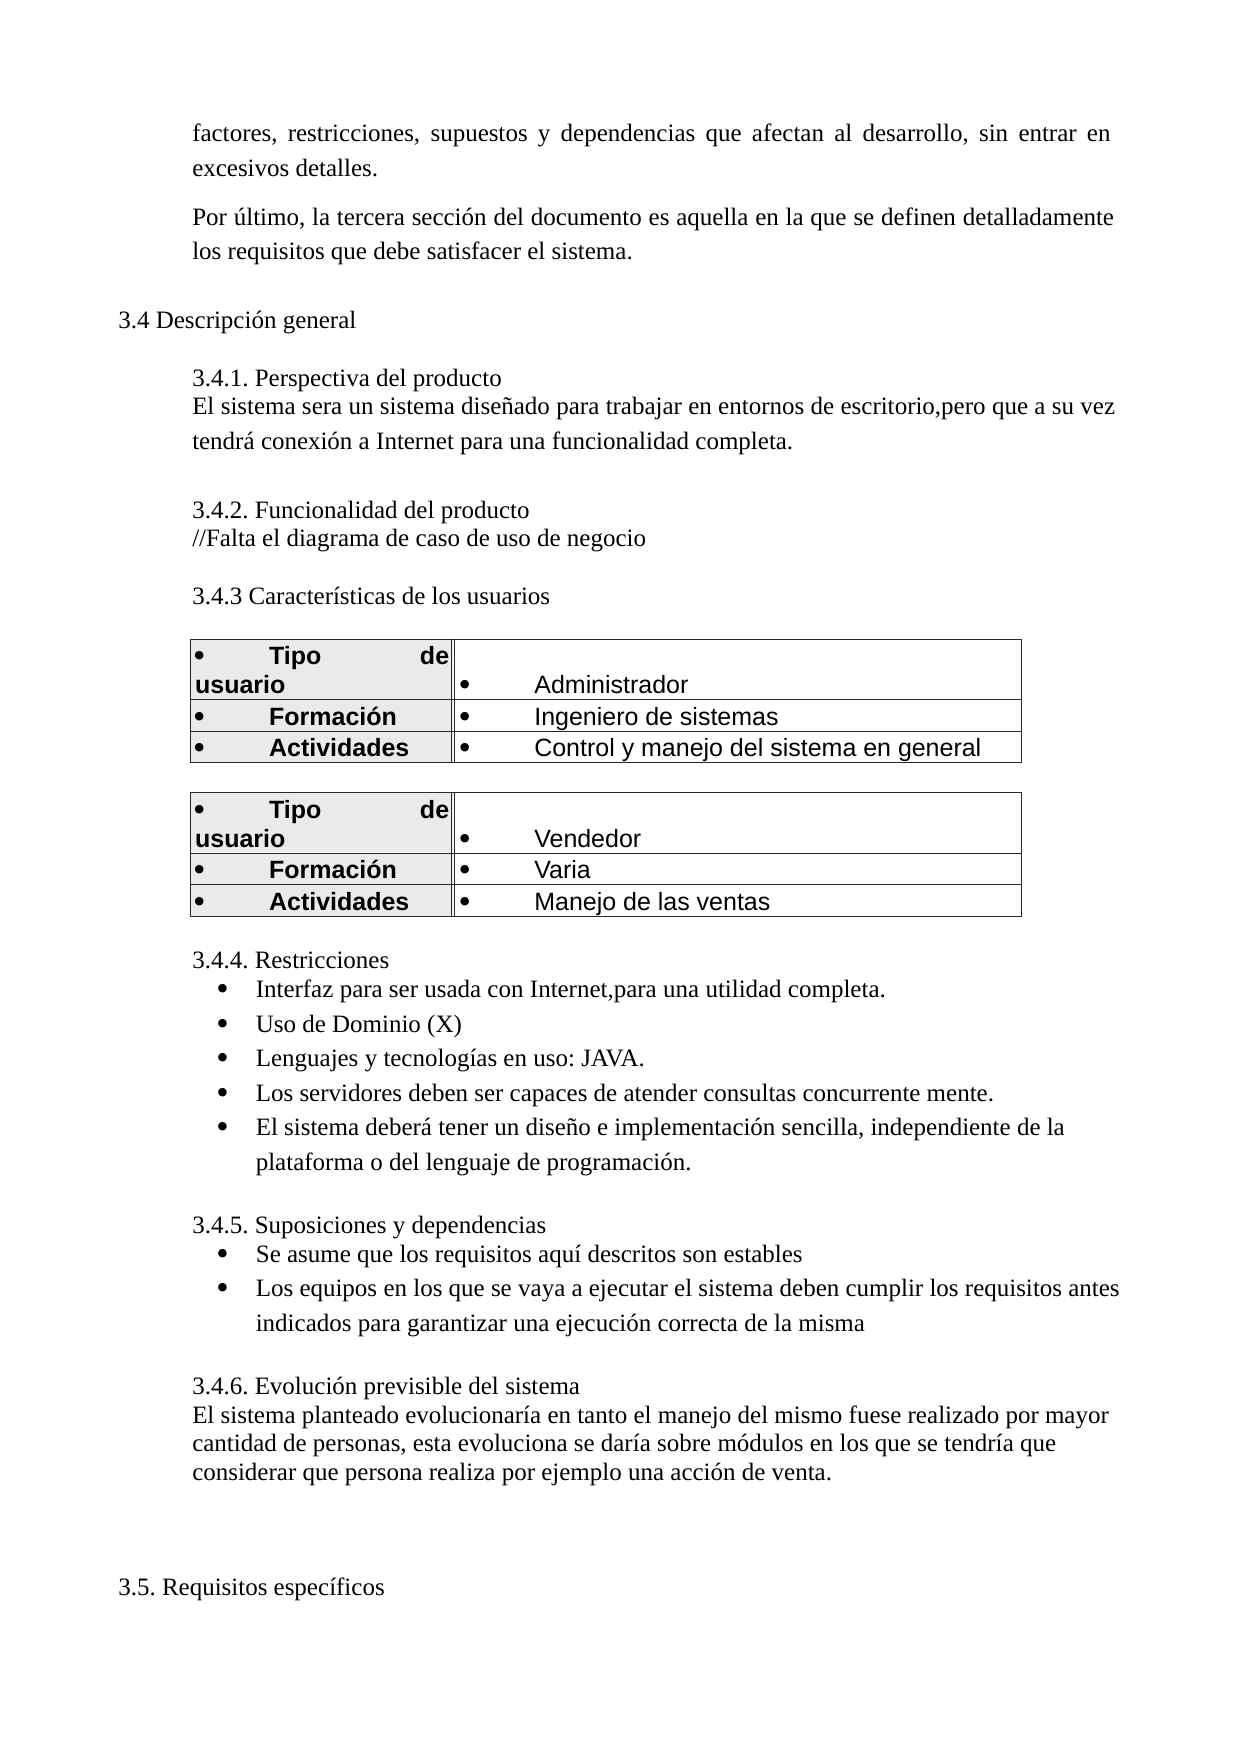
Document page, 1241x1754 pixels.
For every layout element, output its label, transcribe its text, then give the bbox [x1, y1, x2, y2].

text 3.4 Descripción general [118, 305, 1122, 334]
table_cell Actividades [191, 732, 451, 762]
text factores, restricciones, supuestos y dependencias que afectan al desarrollo, sin entrar en excesivos detalles. [118, 118, 1122, 181]
text El sistema planteado evolucionaría en tanto el manejo del mismo fuese realizado por mayor cantidad de personas, esta evoluciona se daría sobre módulos en los que se tendría que considerar que persona realiza por ejemplo una acción de venta. [118, 1400, 1122, 1486]
list Los servidores deben ser capaces de atender consultas concurrente mente. [218, 1078, 1122, 1107]
list Uso de Dominio (X) [218, 1009, 1122, 1038]
list Los equipos en los que se vaya a ejecutar el sistema deben cumplir los requisitos antes indicados para garantizar una ejecución correcta de la misma [218, 1273, 1122, 1336]
table_header Tipo de usuario [191, 793, 451, 852]
table_cell Formación [191, 854, 451, 884]
list El sistema deberá tener un diseño e implementación sencilla, independiente de la plataforma o del lenguaje de programación. [218, 1112, 1122, 1176]
text 3.4.2. Funcionalidad del producto [118, 495, 1122, 523]
table_cell Actividades [191, 885, 451, 916]
text 3.5. Requisitos específicos [118, 1572, 1122, 1601]
text 3.4.4. Restricciones [118, 946, 1122, 974]
table_cell Control y manejo del sistema en general [455, 732, 1021, 762]
text 3.4.5. Suposiciones y dependencias [118, 1210, 1122, 1239]
list Se asume que los requisitos aquí descritos son estables [218, 1239, 1122, 1267]
table_header Administrador [455, 640, 1021, 699]
text 3.4.6. Evolución previsible del sistema [118, 1371, 1122, 1400]
text Por último, la tercera sección del documento es aquella en la que se definen detalladamente los requisitos que debe satisfacer el sistema. [118, 202, 1122, 265]
table_header Tipo de usuario [191, 640, 451, 699]
table_cell Ingeniero de sistemas [455, 700, 1021, 731]
text //Falta el diagrama de caso de uso de negocio [118, 523, 1122, 552]
table_cell Manejo de las ventas [455, 885, 1021, 916]
text 3.4.1. Perspectiva del producto [118, 363, 1122, 391]
list Lenguajes y tecnologías en uso: JAVA. [218, 1043, 1122, 1072]
text El sistema sera un sistema diseñado para trabajar en entornos de escritorio,pero que a su vez tendrá conexión a Internet para una funcionalidad completa. [118, 391, 1122, 454]
table_cell Varia [455, 854, 1021, 884]
table_header Vendedor [455, 793, 1021, 852]
table_cell Formación [191, 700, 451, 731]
list Interfaz para ser usada con Internet,para una utilidad completa. [218, 974, 1122, 1003]
text 3.4.3 Características de los usuarios [118, 581, 1122, 610]
